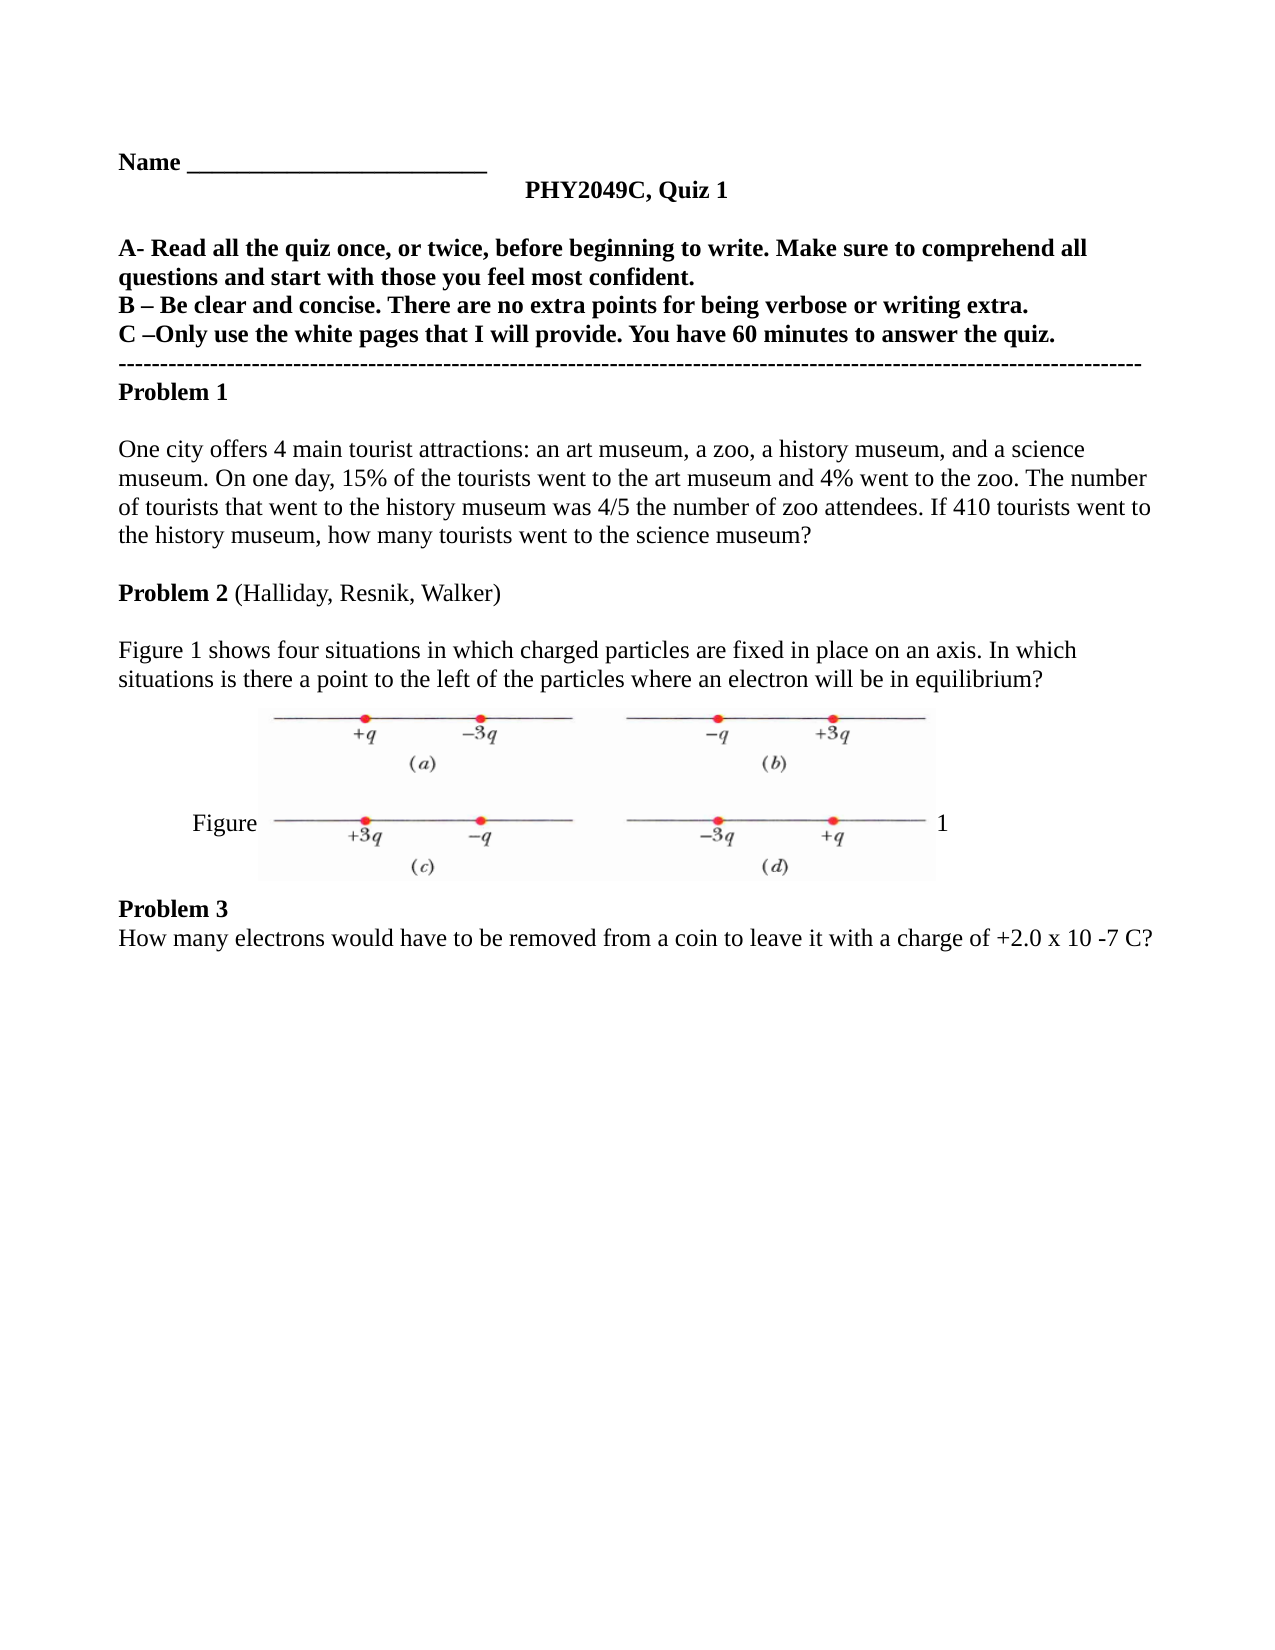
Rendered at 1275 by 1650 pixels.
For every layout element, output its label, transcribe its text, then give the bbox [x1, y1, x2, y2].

text B – Be clear and concise. There are no extra points for being verbose or writing extra. [118, 291, 1157, 319]
text Problem 1 [118, 377, 1157, 406]
text PHY2049C, Quiz 1 [118, 176, 1157, 204]
text A- Read all the quiz once, or twice, before beginning to write. Make sure to comprehend all questions and start with those you feel most confident. [118, 233, 1157, 291]
text Problem 2 (Halliday, Resnik, Walker) [118, 578, 1157, 607]
text One city offers 4 main tourist attractions: an art museum, a zoo, a history museum, and a science museum. On one day, 15% of the tourists went to the art museum and 4% went to the zoo. The number of tourists that went to the history museum was 4/5 the number of zoo attendees. If 410 tourists went to the history museum, how many tourists went to the science museum? [118, 434, 1157, 549]
text Problem 3 How many electrons would have to be removed from a coin to leave it with a charge of +2.0 x 10 -7 C? [118, 894, 1157, 952]
text --------------------------------------------------------------------------------------------------------------------------- [118, 348, 1157, 377]
text 1 [936, 722, 1157, 837]
text Figure 1 shows four situations in which charged particles are fixed in place on an axis. In which situations is there a point to the left of the particles where an electron will be in equilibrium? [118, 636, 1157, 693]
text C –Only use the white pages that I will provide. You have 60 minutes to answer the quiz. [118, 319, 1157, 348]
text Figure [118, 722, 257, 837]
text Name ________________________ [118, 147, 1157, 176]
